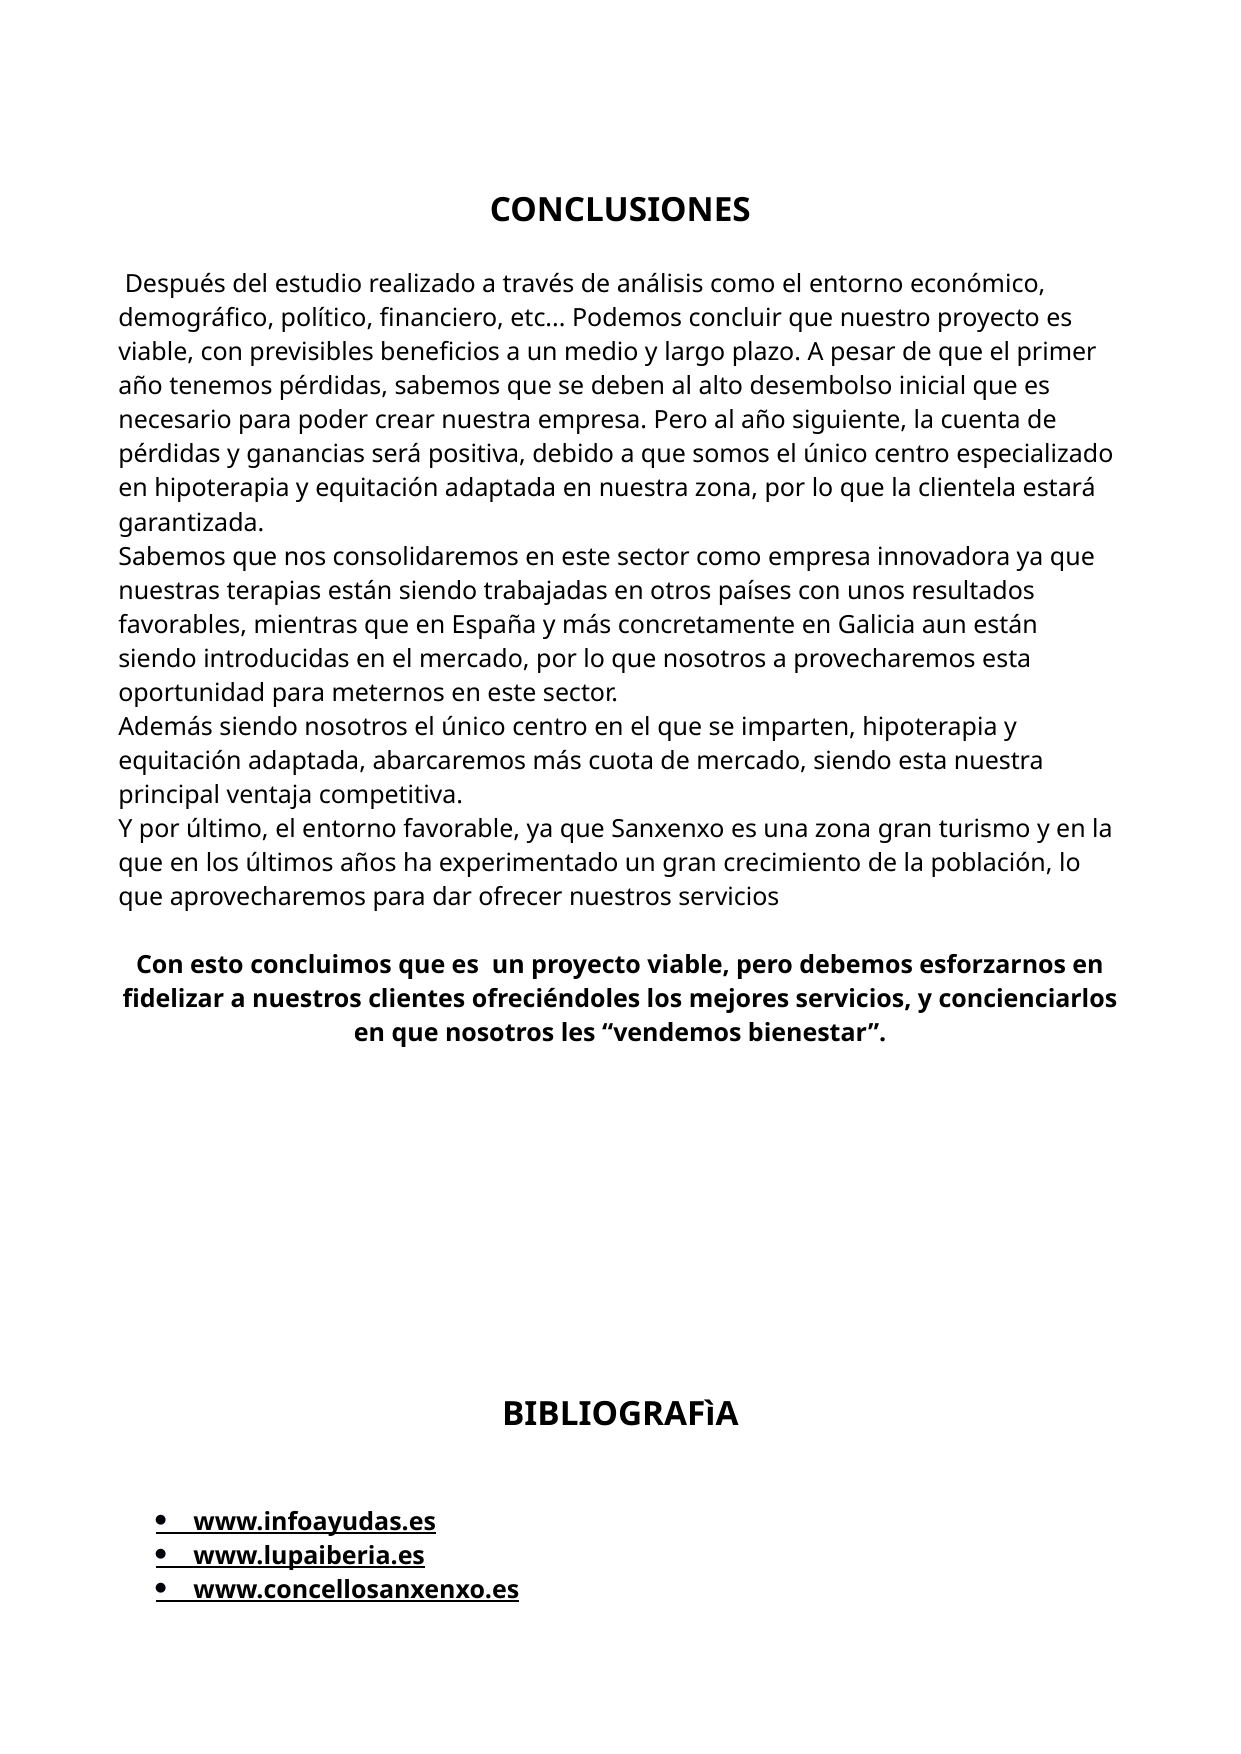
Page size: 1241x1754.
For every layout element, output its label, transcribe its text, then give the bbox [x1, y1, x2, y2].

list www.lupaiberia.es [156, 1537, 1122, 1571]
text Después del estudio realizado a través de análisis como el entorno económico, demográfico, político, financiero, etc... Podemos concluir que nuestro proyecto es viable, con previsibles beneficios a un medio y largo plazo. A pesar de que el primer año tenemos pérdidas, sabemos que se deben al alto desembolso inicial que es necesario para poder crear nuestra empresa. Pero al año siguiente, la cuenta de pérdidas y ganancias será positiva, debido a que somos el único centro especializado en hipoterapia y equitación adaptada en nuestra zona, por lo que la clientela estará garantizada. [118, 266, 1122, 538]
text BIBLIOGRAFìA [118, 1390, 1122, 1435]
list www.infoayudas.es [156, 1503, 1122, 1537]
text CONCLUSIONES [118, 186, 1122, 232]
text Además siendo nosotros el único centro en el que se imparten, hipoterapia y equitación adaptada, abarcaremos más cuota de mercado, siendo esta nuestra principal ventaja competitiva. [118, 708, 1122, 811]
text Con esto concluimos que es un proyecto viable, pero debemos esforzarnos en fidelizar a nuestros clientes ofreciéndoles los mejores servicios, y concienciarlos en que nosotros les “vendemos bienestar”. [118, 947, 1122, 1049]
list www.concellosanxenxo.es [156, 1571, 1122, 1606]
text Y por último, el entorno favorable, ya que Sanxenxo es una zona gran turismo y en la que en los últimos años ha experimentado un gran crecimiento de la población, lo que aprovecharemos para dar ofrecer nuestros servicios [118, 811, 1122, 913]
text Sabemos que nos consolidaremos en este sector como empresa innovadora ya que nuestras terapias están siendo trabajadas en otros países con unos resultados favorables, mientras que en España y más concretamente en Galicia aun están siendo introducidas en el mercado, por lo que nosotros a provecharemos esta oportunidad para meternos en este sector. [118, 538, 1122, 708]
